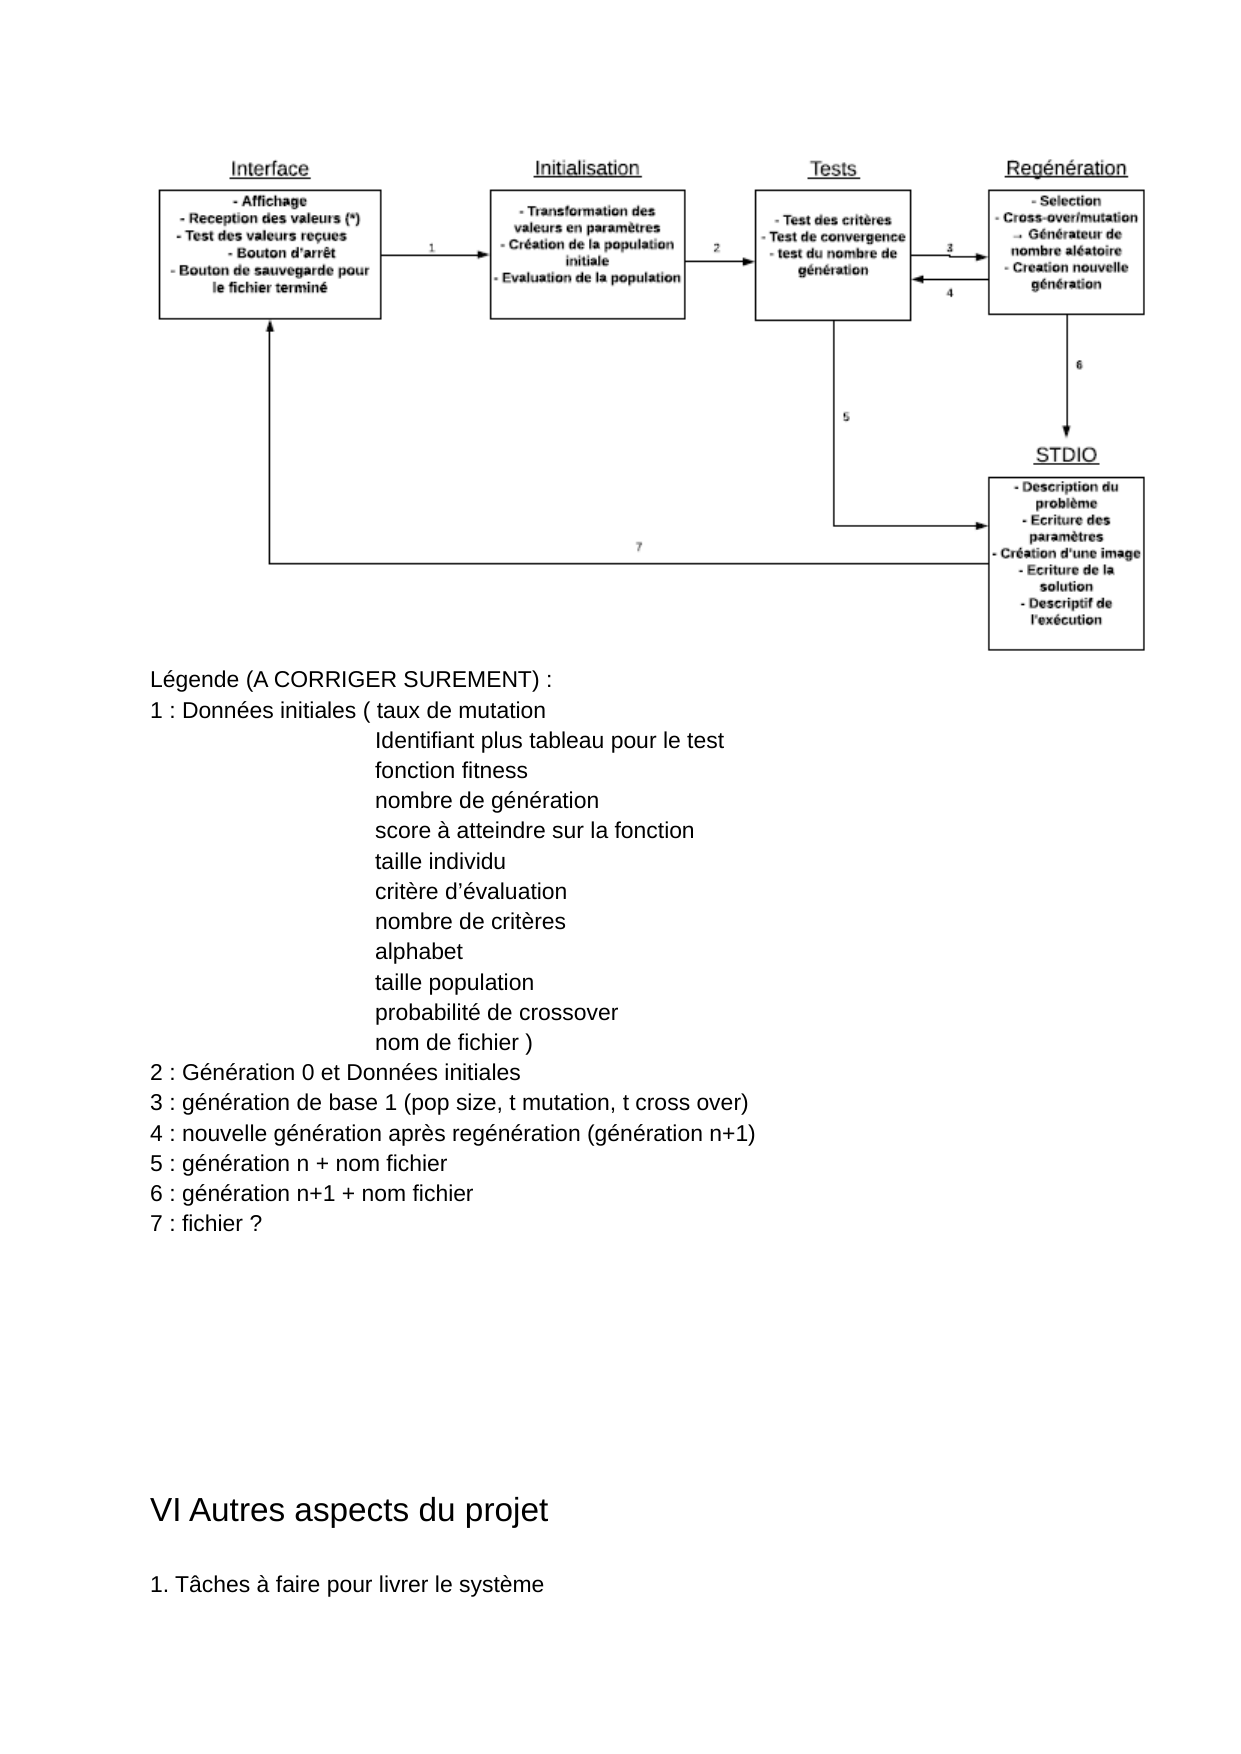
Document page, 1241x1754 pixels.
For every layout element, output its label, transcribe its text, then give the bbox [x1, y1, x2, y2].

text 1. Tâches à faire pour livrer le système [150, 1571, 1162, 1598]
text taille individu [150, 848, 1162, 874]
text Identifiant plus tableau pour le test [300, 727, 1162, 753]
text alphabet [150, 938, 1162, 964]
text nombre de critères [150, 908, 1162, 934]
text Légende (A CORRIGER SUREMENT) : [150, 666, 1162, 693]
text fonction fitness [150, 757, 1162, 783]
text 4 : nouvelle génération après regénération (génération n+1) [150, 1119, 1162, 1146]
text nom de fichier ) [150, 1029, 1162, 1055]
text taille population [150, 968, 1162, 995]
text nombre de génération [150, 787, 1162, 813]
picture [150, 150, 1163, 663]
text score à atteindre sur la fonction [150, 817, 1162, 844]
text 1 : Données initiales ( taux de mutation [150, 697, 1162, 723]
text probabilité de crossover [150, 999, 1162, 1025]
text critère d’évaluation [150, 878, 1162, 904]
text 6 : génération n+1 + nom fichier [150, 1180, 1162, 1206]
text 5 : génération n + nom fichier [150, 1150, 1162, 1176]
subtitle VI Autres aspects du projet [150, 1490, 1162, 1528]
text 7 : fichier ? [150, 1210, 1162, 1236]
text 2 : Génération 0 et Données initiales [150, 1059, 1162, 1085]
text 3 : génération de base 1 (pop size, t mutation, t cross over) [150, 1089, 1162, 1116]
